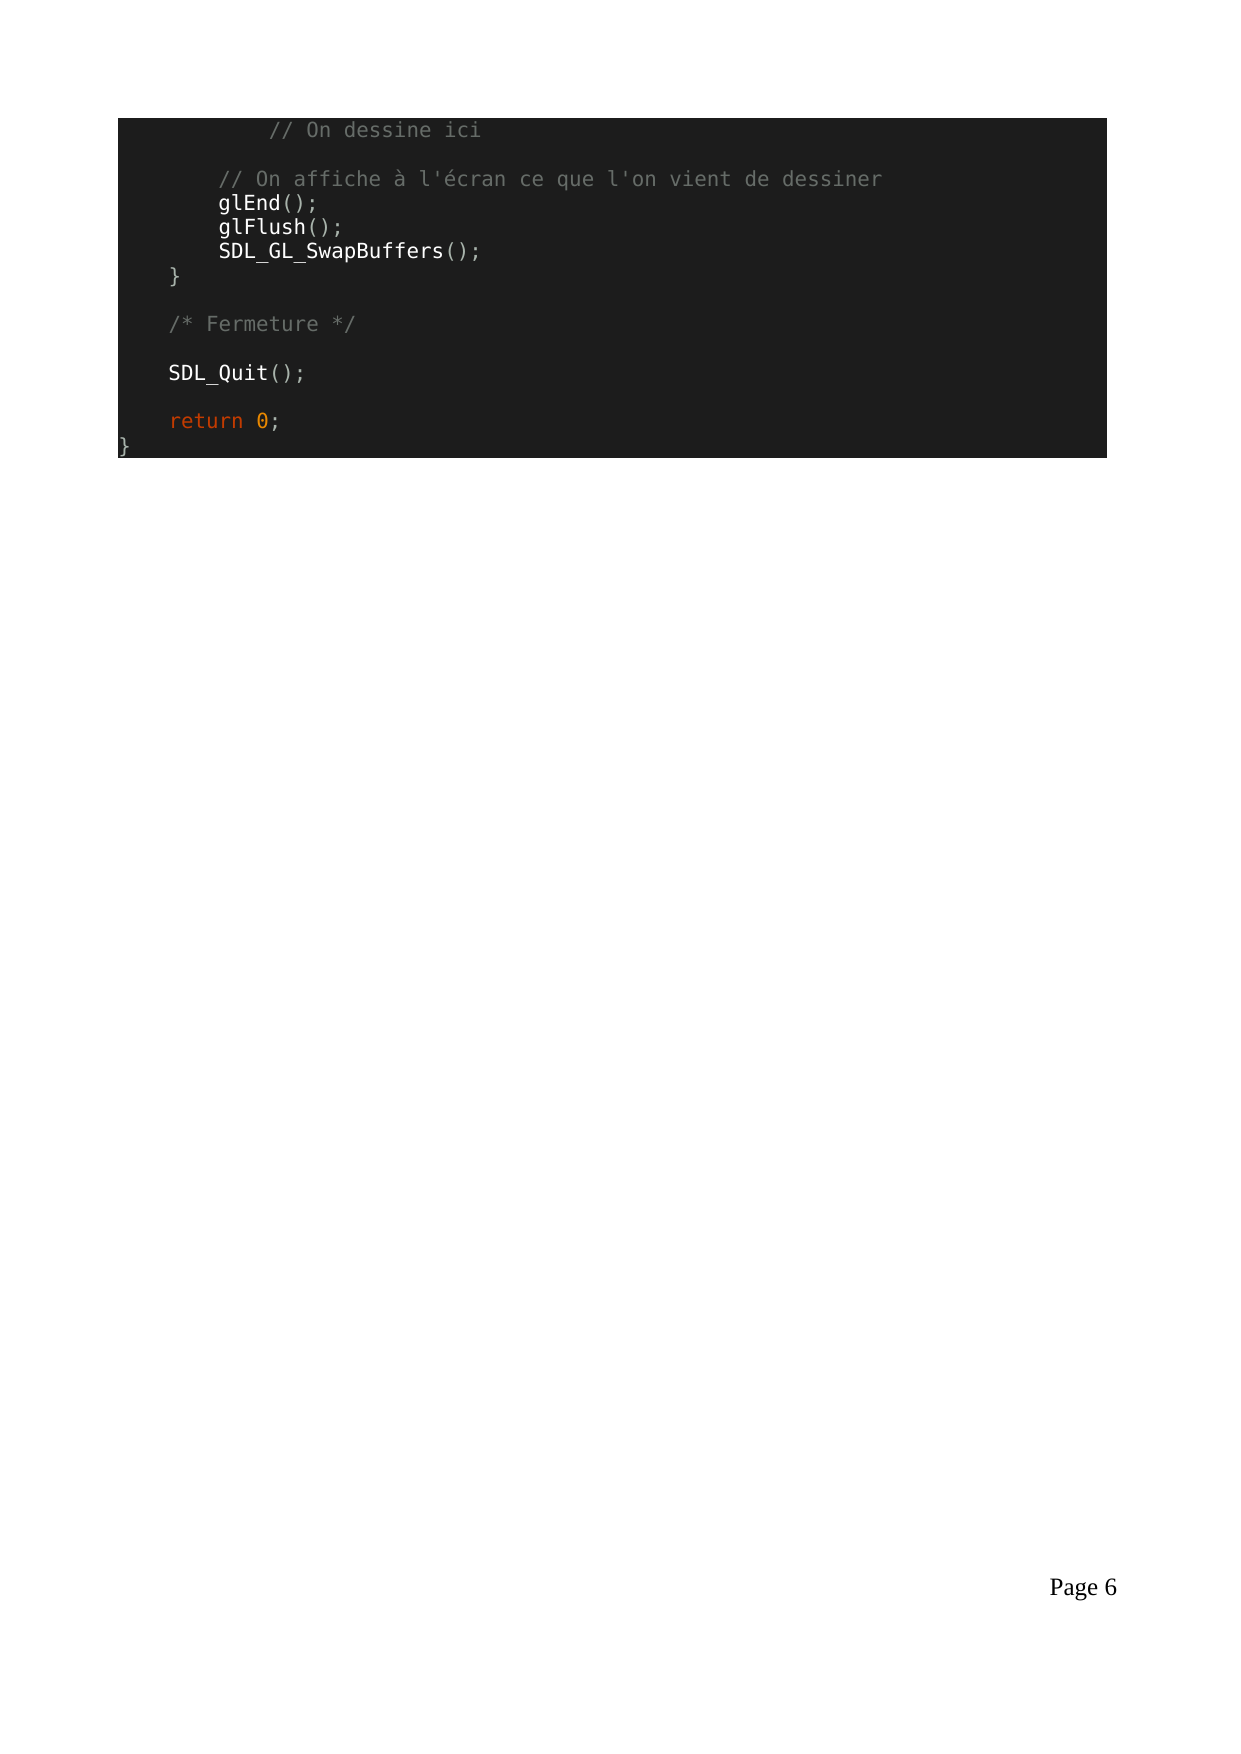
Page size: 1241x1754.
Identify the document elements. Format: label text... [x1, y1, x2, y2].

text return 0; [118, 409, 1107, 434]
text // On dessine ici [118, 118, 1107, 142]
text /* Fermeture */ [118, 312, 1107, 337]
text // On affiche à l'écran ce que l'on vient de dessiner [118, 167, 1107, 191]
text SDL_Quit(); [118, 361, 1107, 385]
text } [118, 434, 1107, 458]
text glEnd(); [118, 191, 1107, 215]
text glFlush(); [118, 215, 1107, 239]
text SDL_GL_SwapBuffers(); [118, 239, 1107, 264]
text } [118, 264, 1107, 288]
